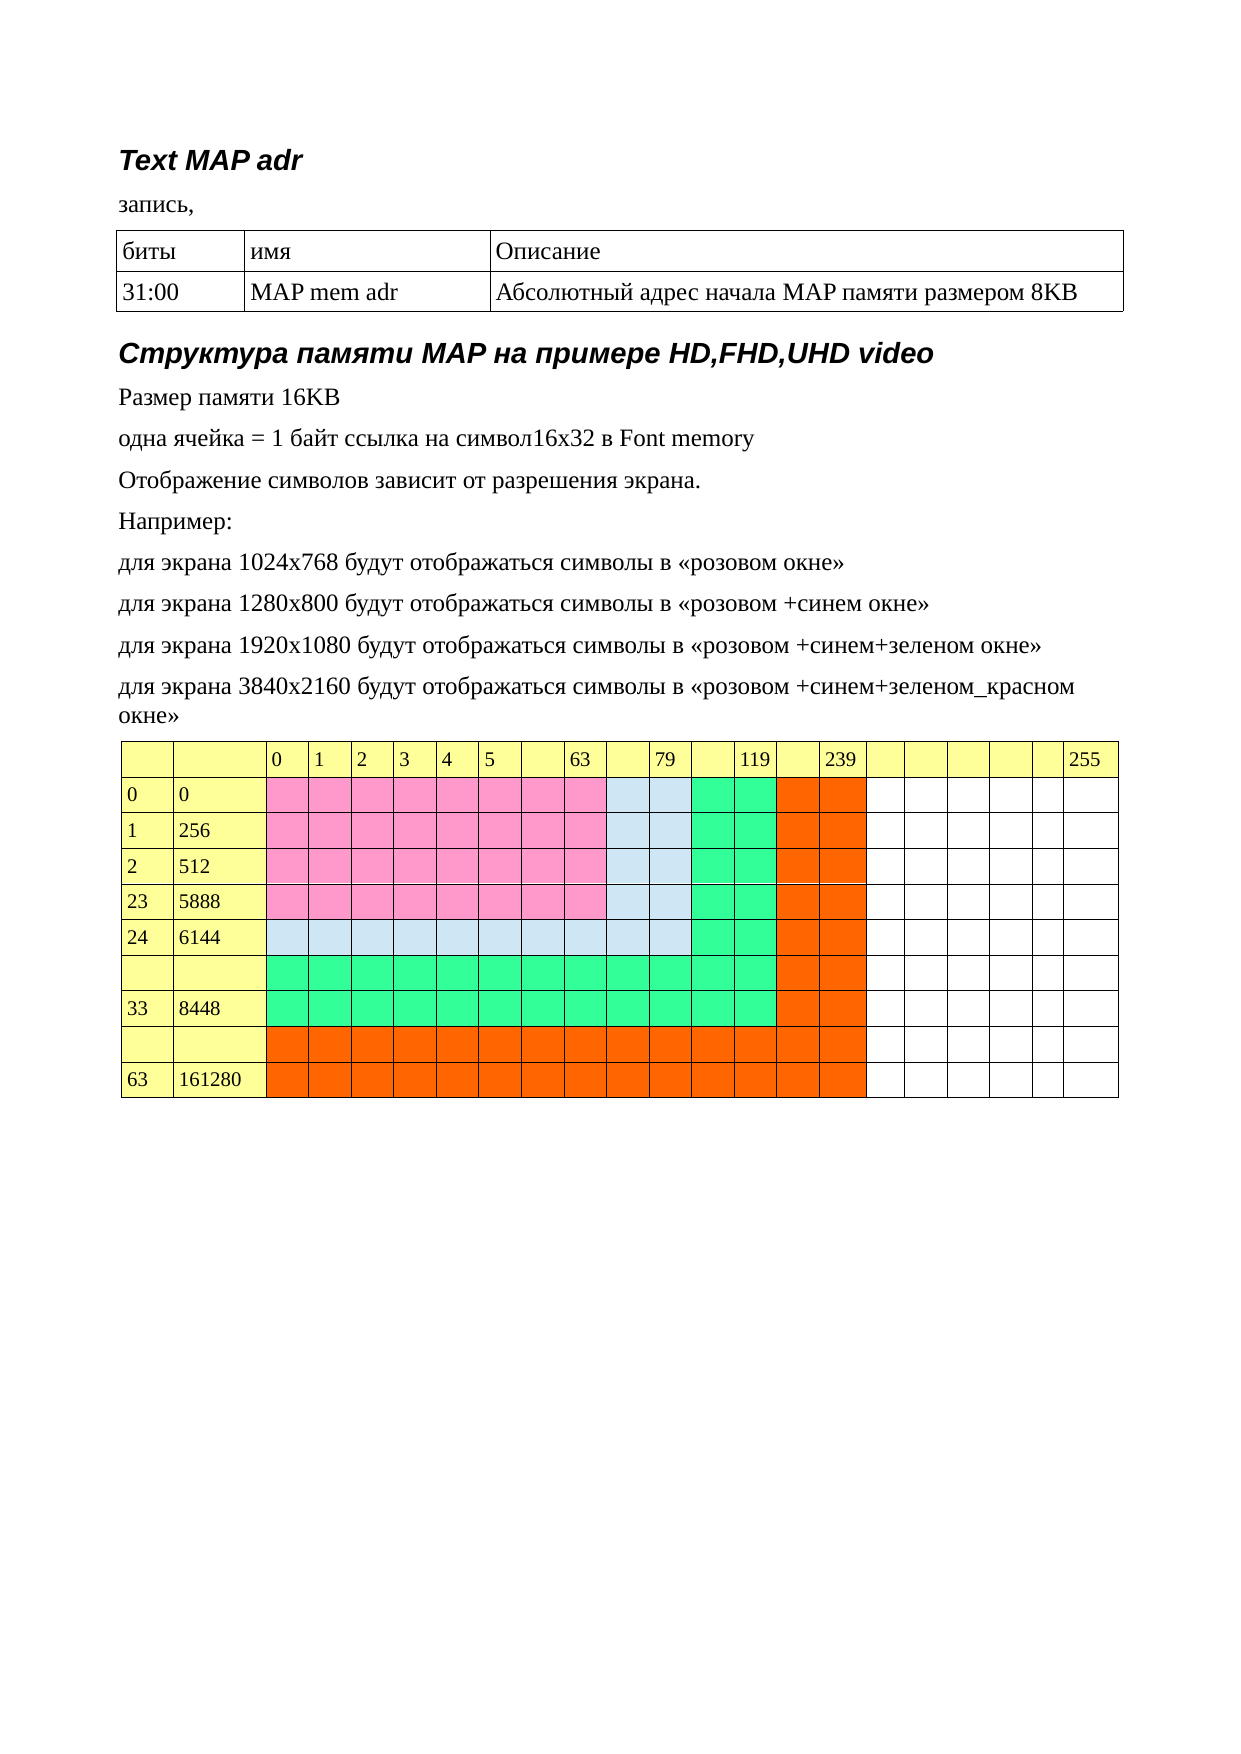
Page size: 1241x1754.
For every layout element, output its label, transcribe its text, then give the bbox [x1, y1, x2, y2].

table_cell 2 [122, 849, 173, 883]
table_cell 1 [122, 813, 173, 848]
table_cell [309, 991, 351, 1026]
table_cell [522, 1027, 564, 1062]
table_cell [522, 956, 564, 990]
table_cell [990, 920, 1032, 955]
table_cell [820, 1027, 866, 1062]
table_cell [267, 1027, 308, 1062]
table_cell [565, 885, 606, 919]
table_cell [905, 813, 947, 848]
table_cell [692, 778, 734, 812]
table_cell [692, 991, 734, 1026]
table_cell [479, 920, 521, 955]
table_cell [267, 991, 308, 1026]
table_cell [905, 778, 947, 812]
table_header 2 [352, 742, 393, 777]
table_cell [174, 956, 266, 990]
table_cell [820, 778, 866, 812]
table_cell [990, 1027, 1032, 1062]
table_cell [607, 778, 649, 812]
table_cell [650, 920, 691, 955]
table_cell [735, 849, 776, 883]
table_cell [735, 885, 776, 919]
table_cell [565, 849, 606, 883]
table_cell [905, 849, 947, 883]
table_header [692, 742, 734, 777]
table_header [905, 742, 947, 777]
table_header 255 [1064, 742, 1118, 777]
table_cell 161280 [174, 1063, 266, 1097]
table_cell [948, 778, 989, 812]
table_cell [522, 778, 564, 812]
table_cell [990, 849, 1032, 883]
table_cell [565, 1063, 606, 1097]
table_cell [607, 956, 649, 990]
table_cell [607, 920, 649, 955]
table_cell [820, 991, 866, 1026]
table_cell [867, 849, 904, 883]
table_cell [522, 1063, 564, 1097]
table_cell [267, 778, 308, 812]
table_cell [352, 778, 393, 812]
table_cell [820, 813, 866, 848]
table_cell [948, 956, 989, 990]
table_cell [174, 1027, 266, 1062]
table_cell [479, 1027, 521, 1062]
table_cell [565, 778, 606, 812]
text Например: [118, 506, 1122, 535]
table_cell [820, 920, 866, 955]
table_cell [990, 813, 1032, 848]
table_cell [777, 991, 819, 1026]
table_cell [777, 778, 819, 812]
table_cell [394, 956, 436, 990]
table_cell 0 [174, 778, 266, 812]
table_cell [267, 920, 308, 955]
table_cell [1064, 1063, 1118, 1097]
text для экрана 1920x1080 будут отображаться символы в «розовом +синем+зеленом окне» [118, 630, 1122, 658]
table_cell [122, 956, 173, 990]
text Отображение символов зависит от разрешения экрана. [118, 465, 1122, 493]
table_cell [777, 813, 819, 848]
table_cell [867, 813, 904, 848]
table_cell [522, 813, 564, 848]
table_cell [1064, 920, 1118, 955]
text для экрана 3840x2160 будут отображаться символы в «розовом +синем+зеленом_красном окне» [118, 671, 1122, 728]
table_cell [735, 991, 776, 1026]
table_cell [607, 991, 649, 1026]
table_cell [867, 956, 904, 990]
table_cell [437, 849, 478, 883]
table_cell [735, 920, 776, 955]
table_header 4 [437, 742, 478, 777]
table_header 0 [267, 742, 308, 777]
table_cell [522, 991, 564, 1026]
table_cell 512 [174, 849, 266, 883]
table_cell [352, 849, 393, 883]
table_header [522, 742, 564, 777]
table_cell [437, 956, 478, 990]
table_cell [565, 991, 606, 1026]
table_cell [650, 1063, 691, 1097]
table_cell [1033, 956, 1063, 990]
table_cell [777, 1063, 819, 1097]
table_cell [394, 1063, 436, 1097]
table_cell [267, 885, 308, 919]
table_cell [867, 920, 904, 955]
table_cell [692, 885, 734, 919]
table_cell [867, 1027, 904, 1062]
table_cell [309, 778, 351, 812]
table_cell [437, 920, 478, 955]
table_cell [948, 920, 989, 955]
table_cell [352, 991, 393, 1026]
table_cell [394, 849, 436, 883]
table_cell [352, 1027, 393, 1062]
table_cell [522, 920, 564, 955]
table_cell [692, 849, 734, 883]
table_cell [867, 778, 904, 812]
text Размер памяти 16KB [118, 382, 1122, 411]
table_cell [692, 956, 734, 990]
table_cell [650, 813, 691, 848]
table_cell [948, 885, 989, 919]
table_cell [122, 1027, 173, 1062]
table_cell 31:00 [117, 272, 244, 311]
table_cell [522, 885, 564, 919]
table_cell [905, 991, 947, 1026]
table_cell 63 [122, 1063, 173, 1097]
table_cell [352, 920, 393, 955]
table_cell [565, 813, 606, 848]
table_header [777, 742, 819, 777]
table_header [607, 742, 649, 777]
table_cell [820, 956, 866, 990]
table_cell [267, 813, 308, 848]
table_cell [309, 1027, 351, 1062]
table_header 119 [735, 742, 776, 777]
table_cell [692, 1063, 734, 1097]
table_header Описание [491, 231, 1123, 271]
table_cell [692, 1027, 734, 1062]
table_cell [267, 849, 308, 883]
table_cell [735, 956, 776, 990]
table_cell [948, 813, 989, 848]
table_cell [990, 1063, 1032, 1097]
table_cell [1033, 813, 1063, 848]
table_cell [479, 885, 521, 919]
table_cell [735, 813, 776, 848]
table_cell [437, 1063, 478, 1097]
table_cell [867, 1063, 904, 1097]
table_cell [565, 920, 606, 955]
table_header [1033, 742, 1063, 777]
text запись, [118, 189, 1122, 218]
table_cell [650, 885, 691, 919]
table_cell [1033, 1063, 1063, 1097]
table_cell [267, 1063, 308, 1097]
table_cell [607, 1027, 649, 1062]
table_cell [650, 778, 691, 812]
table_cell [437, 991, 478, 1026]
table_cell [437, 885, 478, 919]
table_cell [352, 813, 393, 848]
table_cell [522, 849, 564, 883]
table_cell 0 [122, 778, 173, 812]
table_cell [565, 956, 606, 990]
table_cell [394, 991, 436, 1026]
table_cell [692, 920, 734, 955]
table_header 3 [394, 742, 436, 777]
table_cell [1064, 813, 1118, 848]
table_cell [394, 885, 436, 919]
table_header [174, 742, 266, 777]
table_cell [352, 1063, 393, 1097]
table_cell [820, 885, 866, 919]
table_header 5 [479, 742, 521, 777]
table_cell [309, 849, 351, 883]
table_cell [990, 991, 1032, 1026]
subtitle Text MAP adr [118, 143, 1122, 177]
table_cell Абсолютный адрес начала MAP памяти размером 8KB [491, 272, 1123, 311]
table_cell [650, 956, 691, 990]
table_cell [437, 1027, 478, 1062]
table_cell MAP mem adr [245, 272, 490, 311]
table_cell [867, 991, 904, 1026]
table_cell [820, 849, 866, 883]
table_cell [948, 991, 989, 1026]
table_cell [1033, 778, 1063, 812]
table_cell [607, 849, 649, 883]
text одна ячейка = 1 байт ссылка на символ16x32 в Font memory [118, 423, 1122, 452]
table_cell [735, 1027, 776, 1062]
table_cell 256 [174, 813, 266, 848]
table_cell [394, 920, 436, 955]
table_cell [1064, 991, 1118, 1026]
table_cell [394, 813, 436, 848]
table_cell [479, 991, 521, 1026]
table_cell [905, 1063, 947, 1097]
text для экрана 1280x800 будут отображаться символы в «розовом +синем окне» [118, 588, 1122, 617]
table_cell [1064, 885, 1118, 919]
table_cell [607, 885, 649, 919]
table_cell [479, 813, 521, 848]
table_cell [650, 1027, 691, 1062]
table_cell [352, 956, 393, 990]
table_header 239 [820, 742, 866, 777]
table_cell [479, 778, 521, 812]
table_cell [777, 885, 819, 919]
table_cell [777, 1027, 819, 1062]
table_cell [905, 885, 947, 919]
table_cell [394, 1027, 436, 1062]
table_header имя [245, 231, 490, 271]
table_cell [650, 991, 691, 1026]
table_cell [437, 778, 478, 812]
table_cell [309, 813, 351, 848]
table_cell [309, 1063, 351, 1097]
table_cell [948, 1063, 989, 1097]
table_cell 24 [122, 920, 173, 955]
table_cell 8448 [174, 991, 266, 1026]
table_cell [479, 849, 521, 883]
table_cell [1064, 956, 1118, 990]
table_cell [1033, 849, 1063, 883]
table_cell [479, 956, 521, 990]
table_cell [437, 813, 478, 848]
table_cell [990, 778, 1032, 812]
table_cell [309, 885, 351, 919]
table_cell [650, 849, 691, 883]
table_cell [905, 920, 947, 955]
table_header 1 [309, 742, 351, 777]
table_cell [267, 956, 308, 990]
table_cell 33 [122, 991, 173, 1026]
table_header 79 [650, 742, 691, 777]
table_cell [948, 849, 989, 883]
table_cell [735, 778, 776, 812]
table_cell [905, 1027, 947, 1062]
table_cell [905, 956, 947, 990]
table_cell [777, 956, 819, 990]
table_cell [948, 1027, 989, 1062]
table_cell [394, 778, 436, 812]
table_cell [1064, 1027, 1118, 1062]
table_cell [820, 1063, 866, 1097]
table_cell [1064, 849, 1118, 883]
table_cell [777, 849, 819, 883]
table_cell [352, 885, 393, 919]
table_header [948, 742, 989, 777]
table_cell [1033, 991, 1063, 1026]
table_cell [607, 1063, 649, 1097]
subtitle Структура памяти MAP на примере HD,FHD,UHD video [118, 336, 1122, 370]
table_cell [867, 885, 904, 919]
table_header [867, 742, 904, 777]
table_cell [1033, 885, 1063, 919]
table_cell [565, 1027, 606, 1062]
table_cell [990, 885, 1032, 919]
table_cell [777, 920, 819, 955]
table_cell 23 [122, 885, 173, 919]
table_cell [309, 920, 351, 955]
table_cell 5888 [174, 885, 266, 919]
table_header 63 [565, 742, 606, 777]
table_cell [1033, 920, 1063, 955]
table_cell [735, 1063, 776, 1097]
table_cell [1064, 778, 1118, 812]
table_header биты [117, 231, 244, 271]
table_cell [692, 813, 734, 848]
table_cell [479, 1063, 521, 1097]
table_header [990, 742, 1032, 777]
table_cell [990, 956, 1032, 990]
text для экрана 1024x768 будут отображаться символы в «розовом окне» [118, 547, 1122, 576]
table_header [122, 742, 173, 777]
table_cell [607, 813, 649, 848]
table_cell [309, 956, 351, 990]
table_cell 6144 [174, 920, 266, 955]
table_cell [1033, 1027, 1063, 1062]
